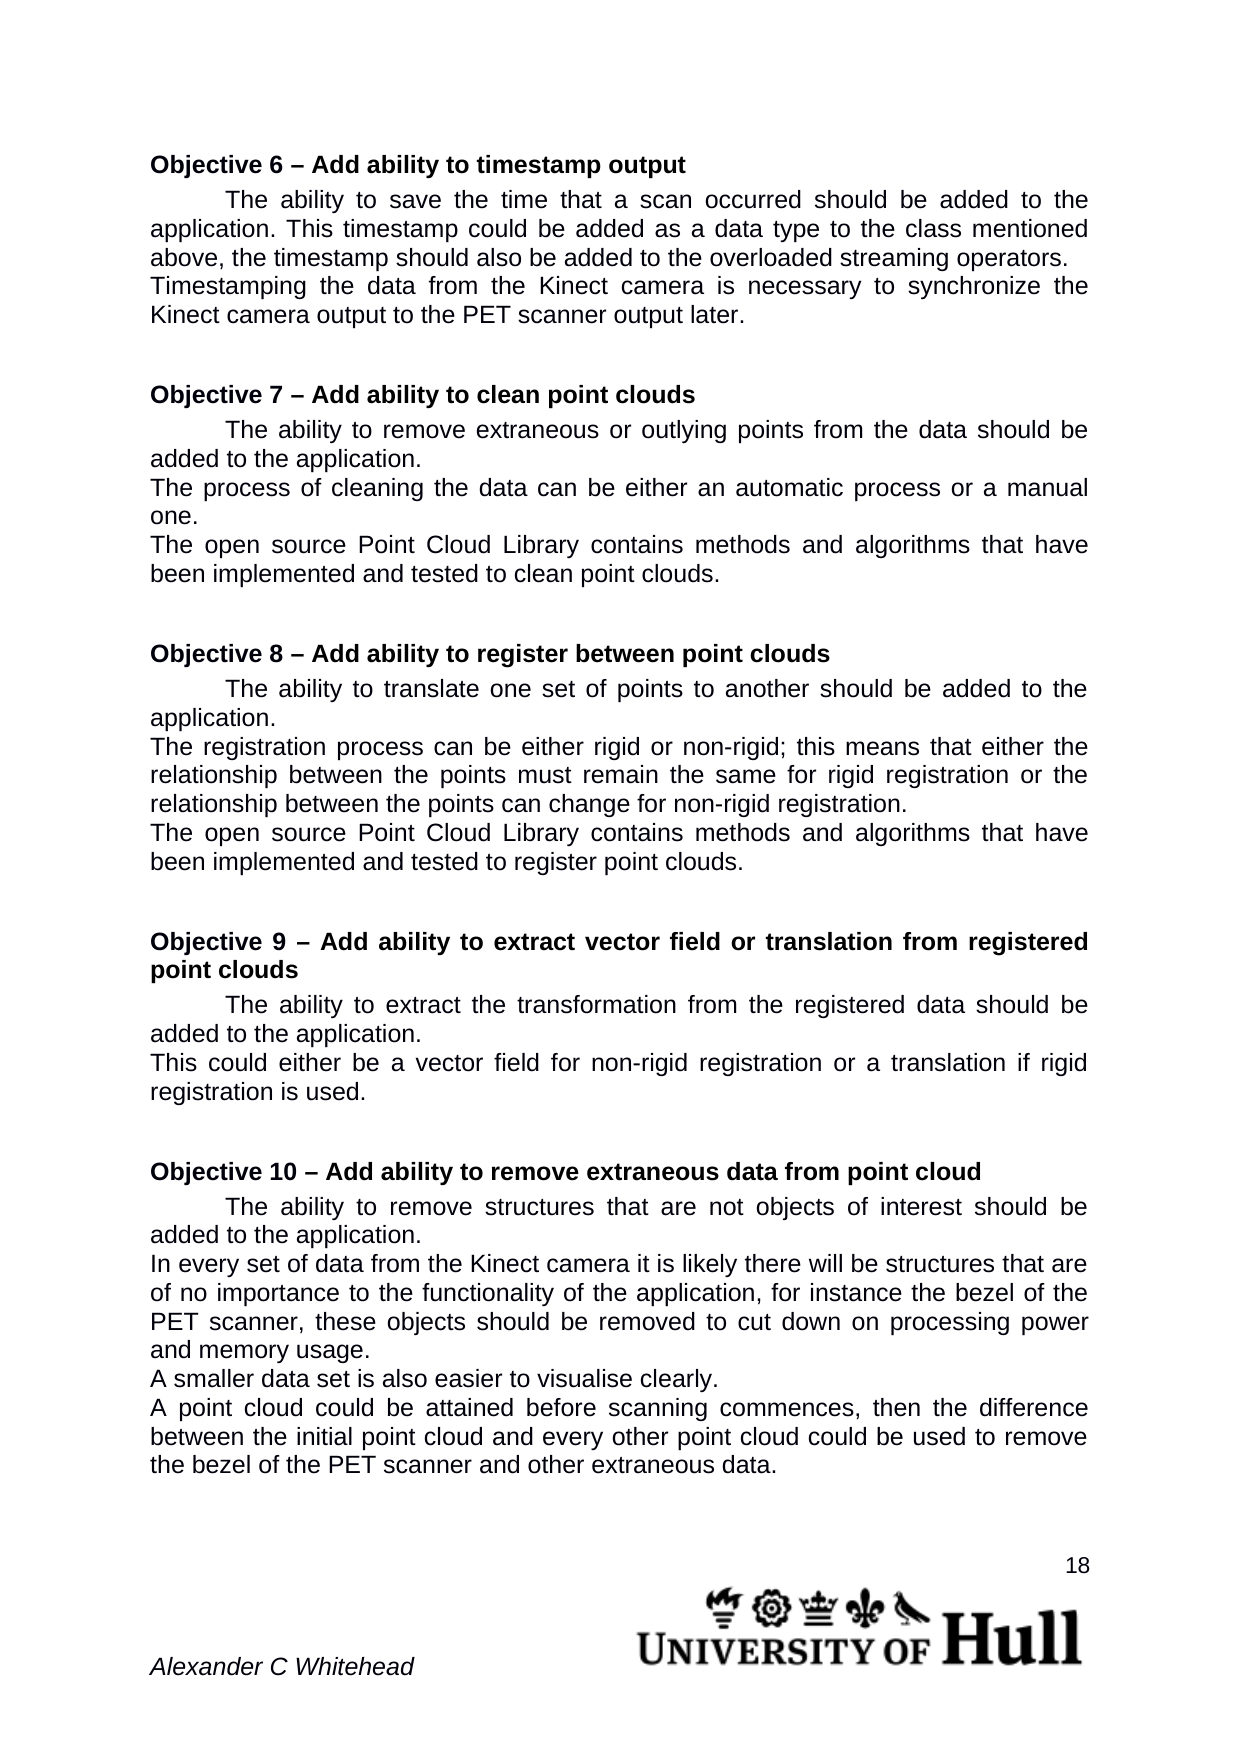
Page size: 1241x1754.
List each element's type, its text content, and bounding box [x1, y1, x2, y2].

text A smaller data set is also easier to visualise clearly. [150, 1364, 1090, 1393]
subtitle Objective 8 – Add ability to register between point clouds [150, 639, 1090, 668]
text The open source Point Cloud Library contains methods and algorithms that have been implemented and tested to clean point clouds. [150, 530, 1090, 588]
text A point cloud could be attained before scanning commences, then the difference between the initial point cloud and every other point cloud could be used to remove the bezel of the PET scanner and other extraneous data. [150, 1393, 1090, 1479]
text The ability to extract the transformation from the registered data should be added to the application. [150, 990, 1090, 1048]
subtitle Objective 7 – Add ability to clean point clouds [150, 380, 1090, 409]
subtitle Objective 6 – Add ability to timestamp output [150, 150, 1090, 179]
subtitle Objective 9 – Add ability to extract vector field or translation from registered point clouds [150, 927, 1090, 984]
text The open source Point Cloud Library contains methods and algorithms that have been implemented and tested to register point clouds. [150, 818, 1090, 875]
subtitle Objective 10 – Add ability to remove extraneous data from point cloud [150, 1157, 1090, 1185]
text The ability to remove structures that are not objects of interest should be added to the application. [150, 1192, 1090, 1249]
text The process of cleaning the data can be either an automatic process or a manual one. [150, 473, 1090, 530]
text This could either be a vector field for non-rigid registration or a translation if rigid registration is used. [150, 1048, 1090, 1105]
text The registration process can be either rigid or non-rigid; this means that either the relationship between the points must remain the same for rigid registration or the relationship between the points can change for non-rigid registration. [150, 731, 1090, 818]
text Timestamping the data from the Kinect camera is necessary to synchronize the Kinect camera output to the PET scanner output later. [150, 271, 1090, 329]
text The ability to save the time that a scan occurred should be added to the application. This timestamp could be added as a data type to the class mentioned above, the timestamp should also be added to the overloaded streaming operators. [150, 185, 1090, 271]
picture [630, 1578, 1091, 1675]
text In every set of data from the Kinect camera it is likely there will be structures that are of no importance to the functionality of the application, for instance the bezel of the PET scanner, these objects should be removed to cut down on processing power and memory usage. [150, 1249, 1090, 1364]
text The ability to translate one set of points to another should be added to the application. [150, 674, 1090, 731]
text The ability to remove extraneous or outlying points from the data should be added to the application. [150, 415, 1090, 473]
